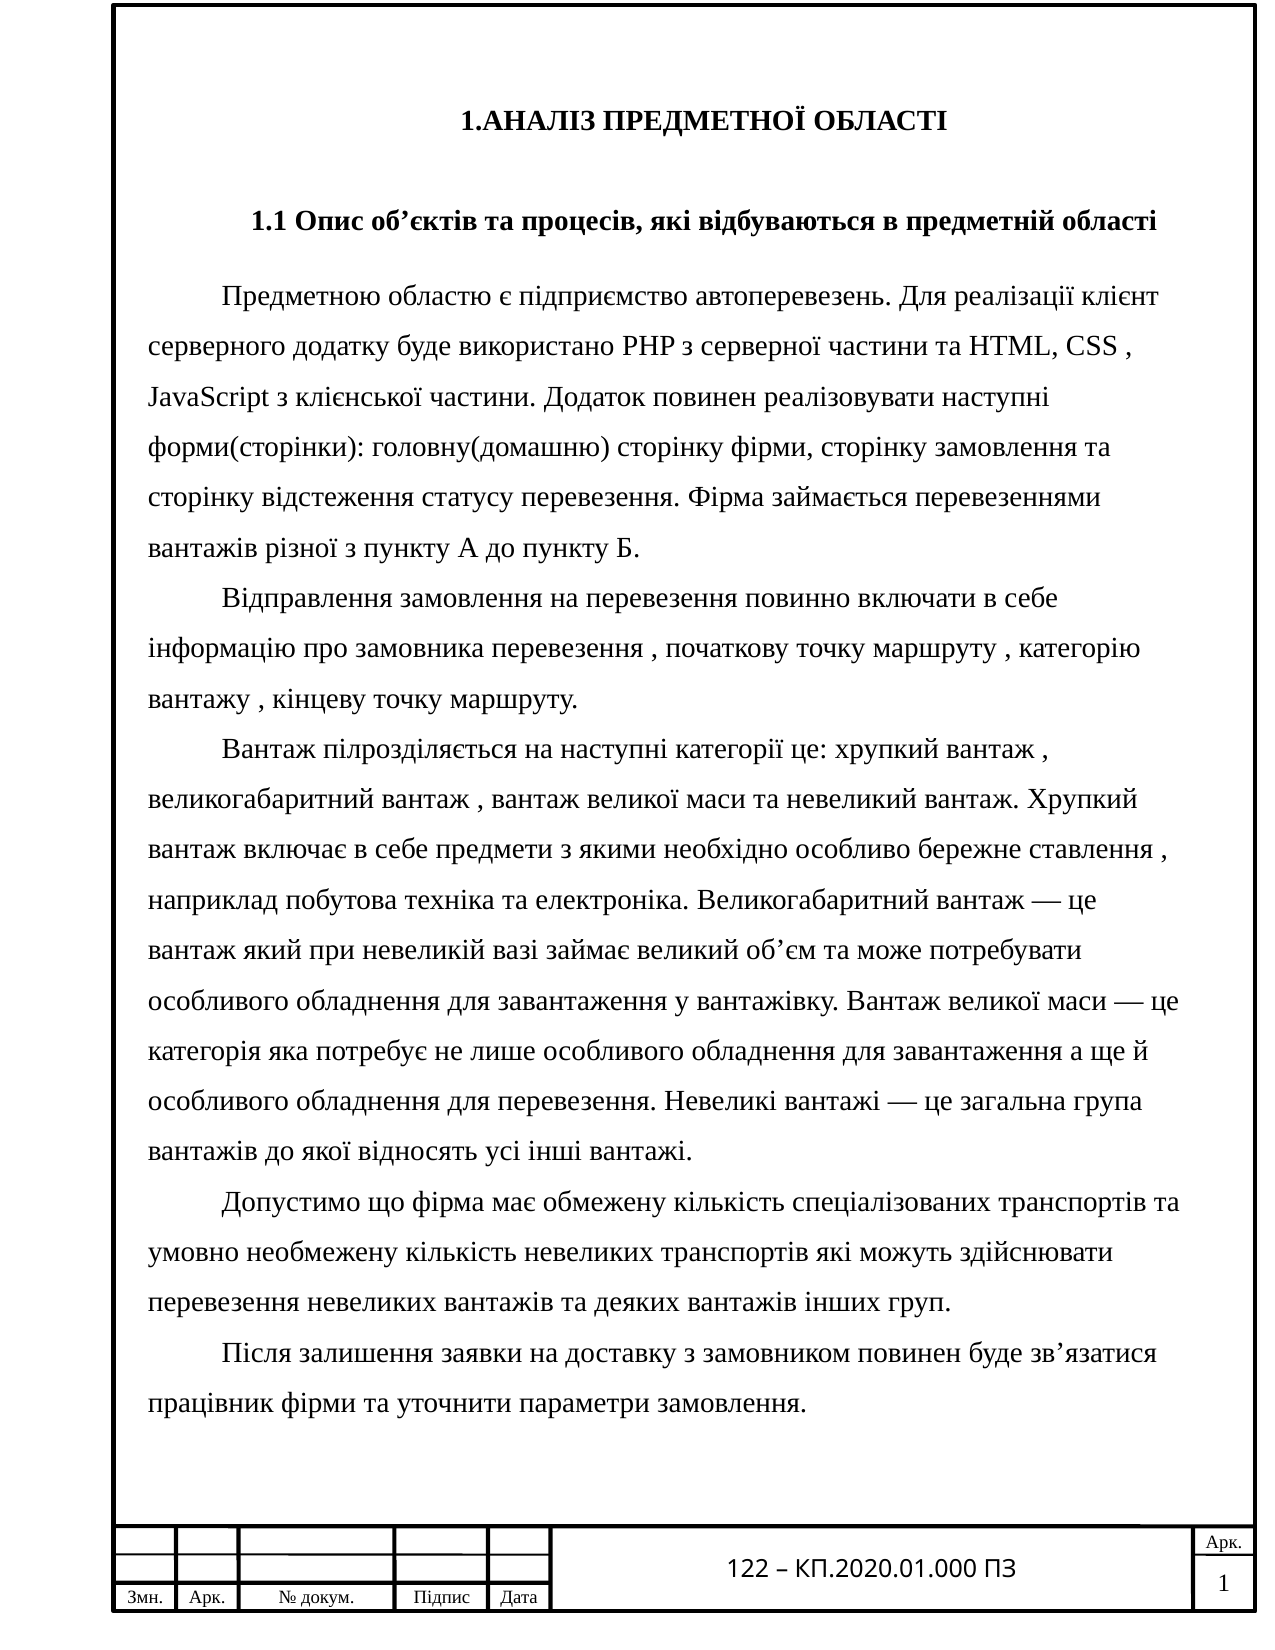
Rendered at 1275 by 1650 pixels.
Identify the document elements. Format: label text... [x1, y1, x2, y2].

text Предметною областю є підприємство автоперевезень. Для реалізації клієнт серверного додатку буде використано PHP з серверної частини та HTML, CSS , JavaScript з клієнської частини. Додаток повинен реалізовувати наступні форми(сторінки): головну(домашню) сторінку фірми, сторінку замовлення та сторінку відстеження статусу перевезення. Фірма займається перевезеннями вантажів різної з пункту А до пункту Б. [148, 278, 1186, 563]
text Відправлення замовлення на перевезення повинно включати в себе інформацію про замовника перевезення , початкову точку маршруту , категорію вантажу , кінцеву точку маршруту. [148, 580, 1186, 714]
text 1.АНАЛІЗ ПРЕДМЕТНОЇ ОБЛАСТІ [148, 103, 1186, 136]
text Допустимо що фірма має обмежену кількість спеціалізованих транспортів та умовно необмежену кількість невеликих транспортів які можуть здійснювати перевезення невеликих вантажів та деяких вантажів інших груп. [148, 1184, 1186, 1318]
text Вантаж пілрозділяється на наступні категорії це: хрупкий вантаж , великогабаритний вантаж , вантаж великої маси та невеликий вантаж. Хрупкий вантаж включає в себе предмети з якими необхідно особливо бережне ставлення , наприклад побутова техніка та електроніка. Великогабаритний вантаж — це вантаж який при невеликій вазі займає великий об’єм та може потребувати особливого обладнення для завантаження у вантажівку. Вантаж великої маси — це категорія яка потребує не лише особливого обладнення для завантаження а ще й особливого обладнення для перевезення. Невеликі вантажі — це загальна група вантажів до якої відносять усі інші вантажі. [148, 731, 1186, 1167]
text Після залишення заявки на доставку з замовником повинен буде зв’язатися працівник фірми та уточнити параметри замовлення. [148, 1335, 1186, 1419]
text 1.1 Опис об’єктів та процесів, які відбуваються в предметній області [148, 203, 1186, 237]
